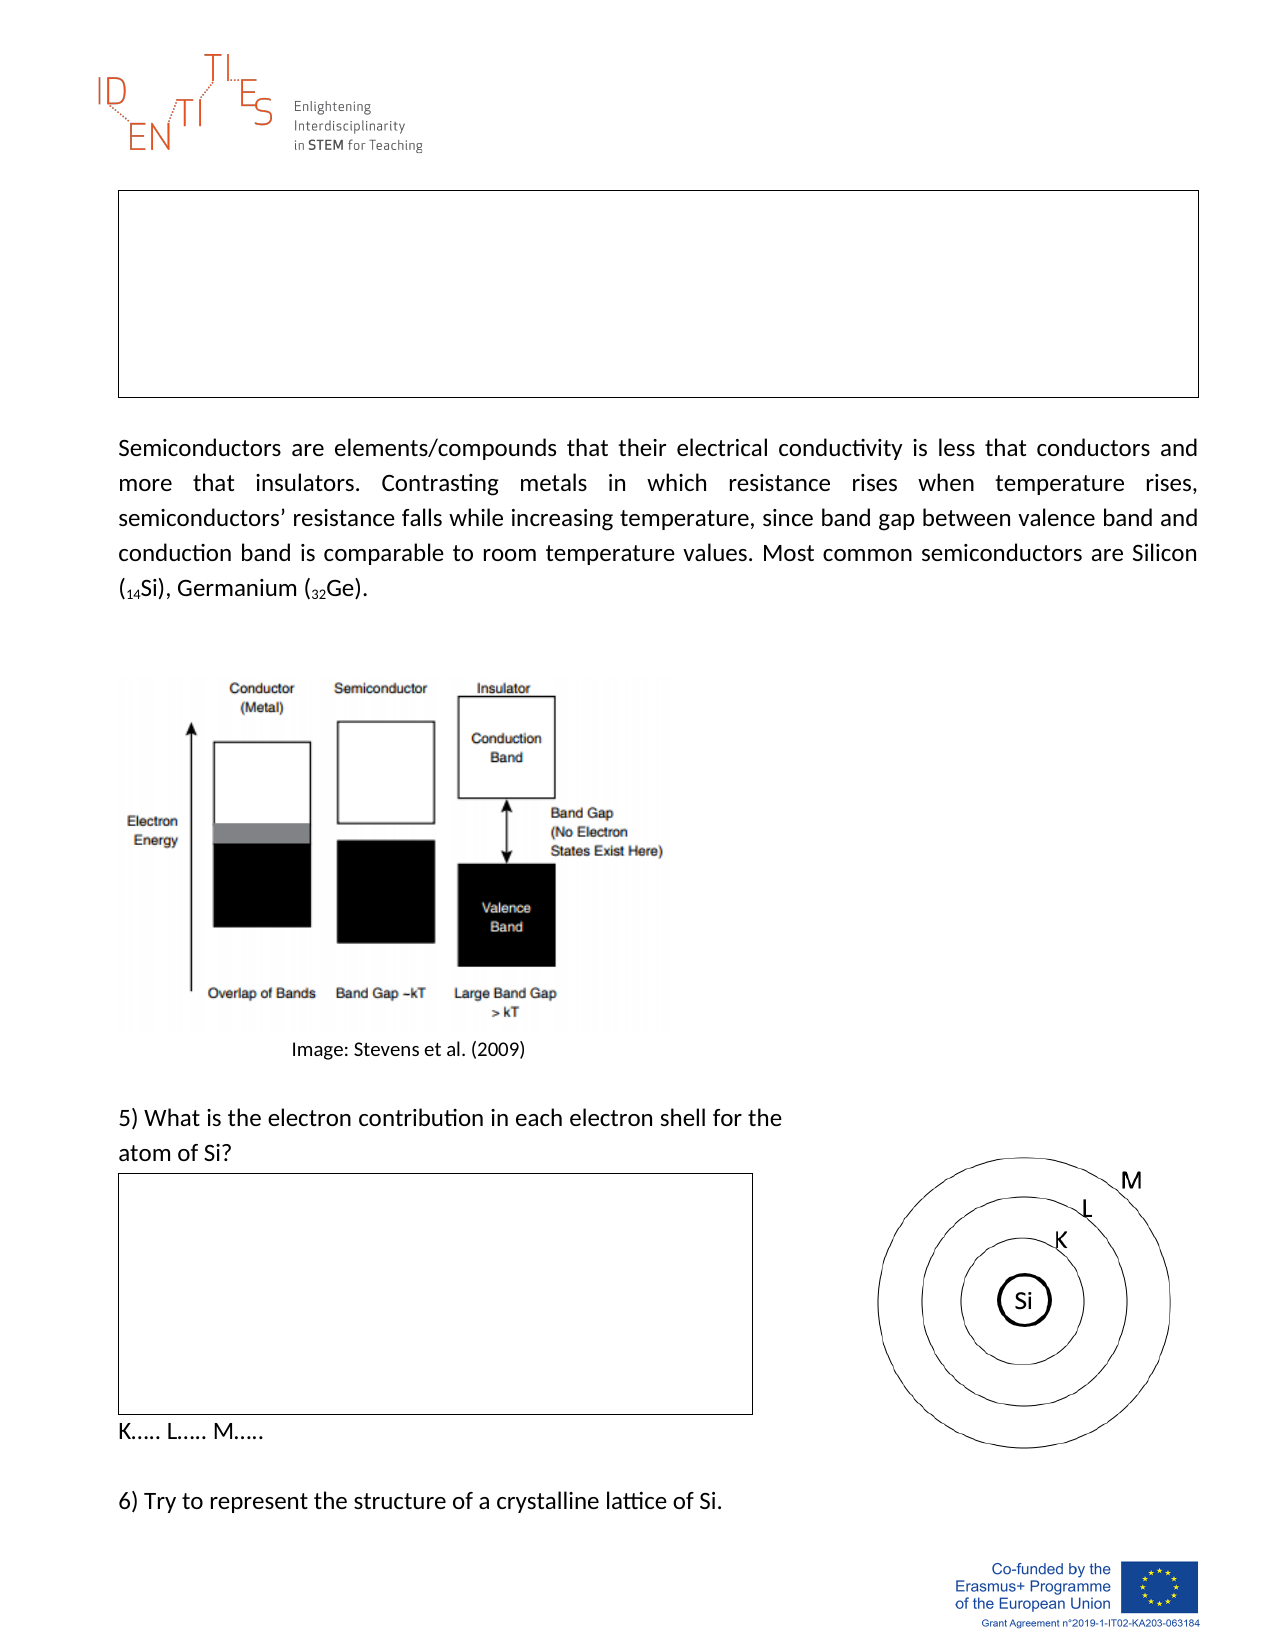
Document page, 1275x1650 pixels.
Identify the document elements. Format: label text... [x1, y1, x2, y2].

text K….. L….. M….. [118, 1415, 802, 1446]
text 5) What is the electron contribution in each electron shell for the atom of Si? [118, 1102, 1200, 1168]
text 6) Try to represent the structure of a crystalline lattice of Si. [118, 1485, 1200, 1516]
table_header [119, 191, 1198, 397]
picture [98, 51, 423, 156]
picture [118, 677, 672, 1032]
text Image: Stevens et al. (2009) [118, 1036, 1200, 1061]
picture [802, 1110, 1241, 1492]
text Semiconductors are elements/compounds that their electrical conductivity is less that conductors and more that insulators. Contrasting metals in which resistance rises when temperature rises, semiconductors’ resistance falls while increasing temperature, since band gap between valence band and conduction band is comparable to room temperature values. Most common semiconductors are Silicon (14Si), Germanium (32Ge). [118, 433, 1200, 603]
picture [950, 1558, 1200, 1632]
table_header [119, 1174, 752, 1414]
